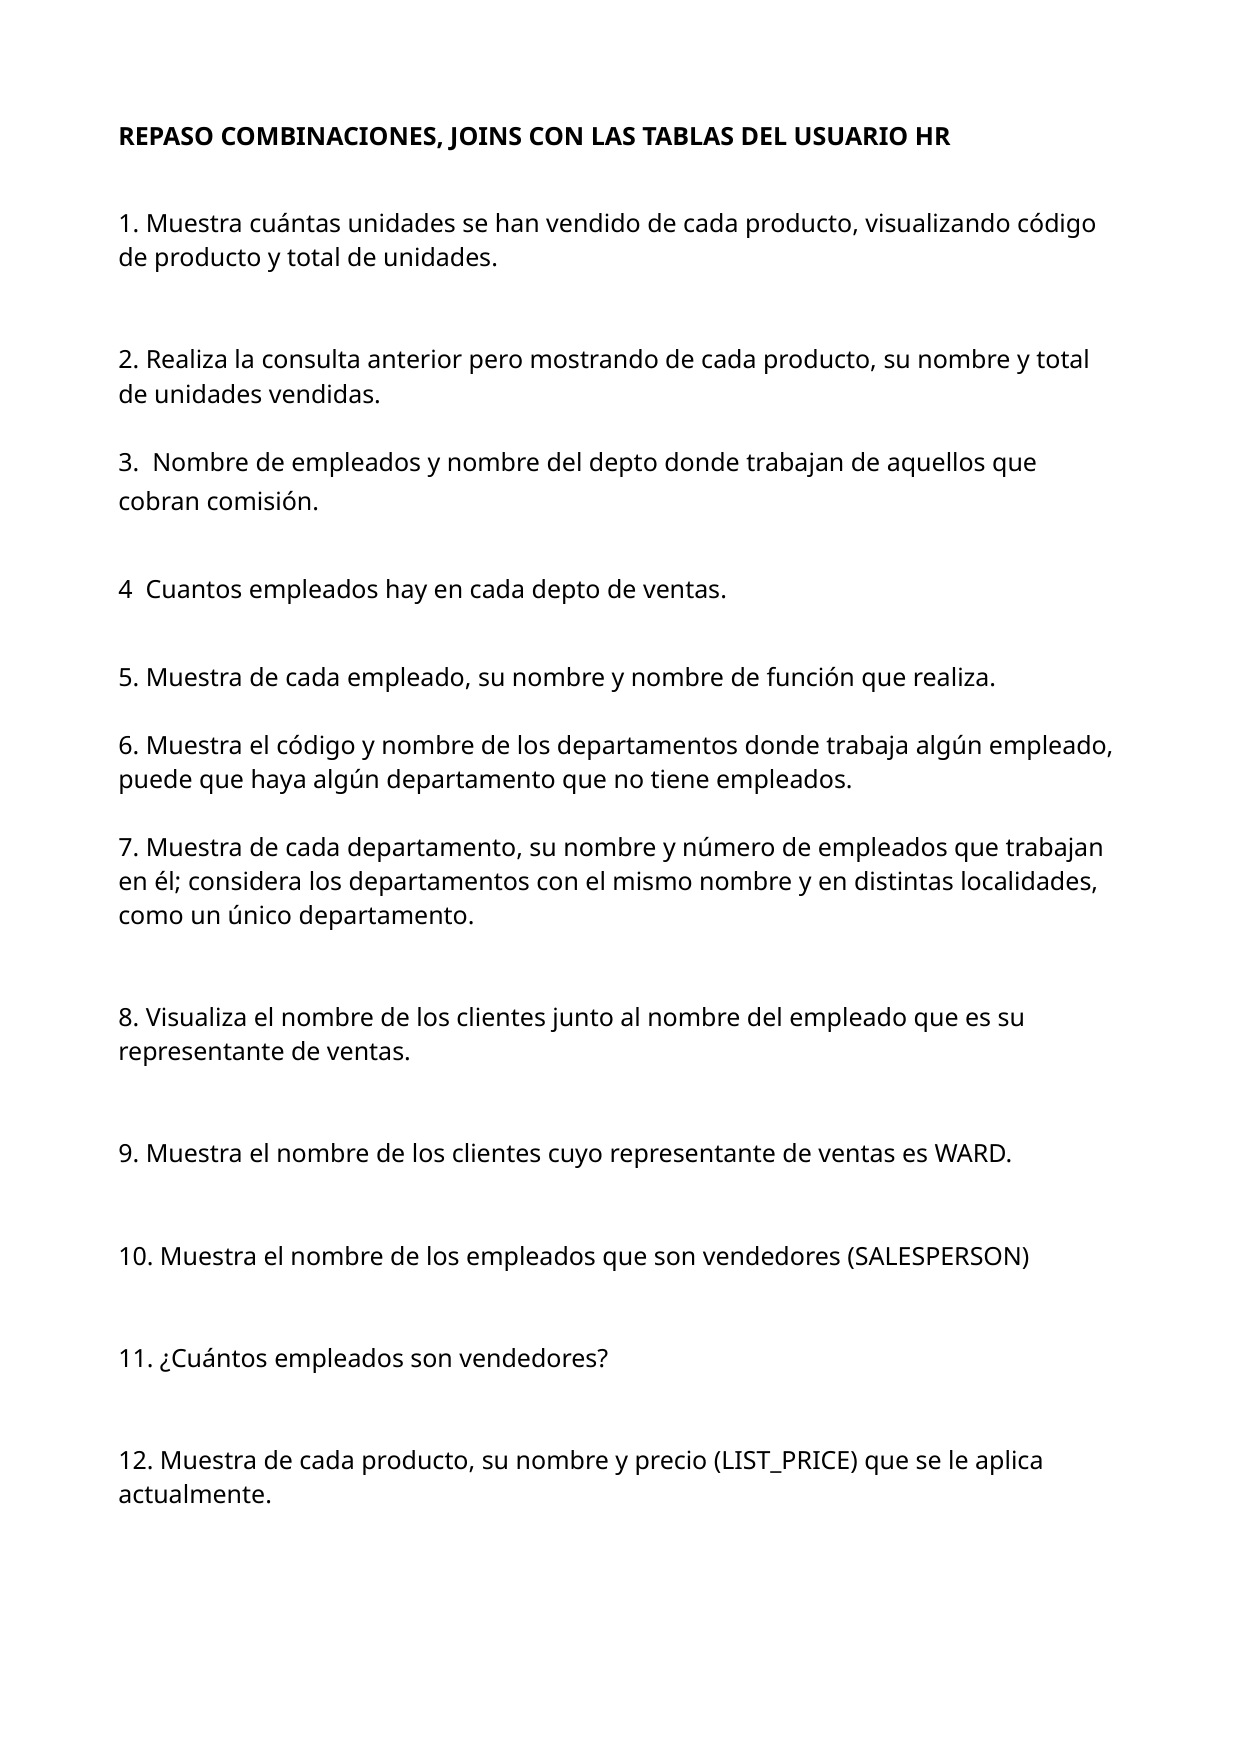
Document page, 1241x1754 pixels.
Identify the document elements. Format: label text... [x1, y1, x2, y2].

text REPASO COMBINACIONES, JOINS CON LAS TABLAS DEL USUARIO HR [118, 118, 1122, 152]
text 6. Muestra el código y nombre de los departamentos donde trabaja algún empleado, puede que haya algún departamento que no tiene empleados. [118, 727, 1122, 795]
text 3. Nombre de empleados y nombre del depto donde trabajan de aquellos que cobran comisión. [118, 444, 1122, 518]
text 10. Muestra el nombre de los empleados que son vendedores (SALESPERSON) [118, 1238, 1122, 1272]
text 7. Muestra de cada departamento, su nombre y número de empleados que trabajan en él; considera los departamentos con el mismo nombre y en distintas localidades, como un único departamento. [118, 829, 1122, 932]
text 4 Cuantos empleados hay en cada depto de ventas. [118, 571, 1122, 605]
text 1. Muestra cuántas unidades se han vendido de cada producto, visualizando código de producto y total de unidades. [118, 206, 1122, 274]
text 8. Visualiza el nombre de los clientes junto al nombre del empleado que es su representante de ventas. [118, 1000, 1122, 1068]
text 12. Muestra de cada producto, su nombre y precio (LIST_PRICE) que se le aplica actualmente. [118, 1443, 1122, 1511]
text 2. Realiza la consulta anterior pero mostrando de cada producto, su nombre y total de unidades vendidas. [118, 342, 1122, 410]
text 9. Muestra el nombre de los clientes cuyo representante de ventas es WARD. [118, 1136, 1122, 1170]
text 11. ¿Cuántos empleados son vendedores? [118, 1340, 1122, 1374]
text 5. Muestra de cada empleado, su nombre y nombre de función que realiza. [118, 659, 1122, 693]
